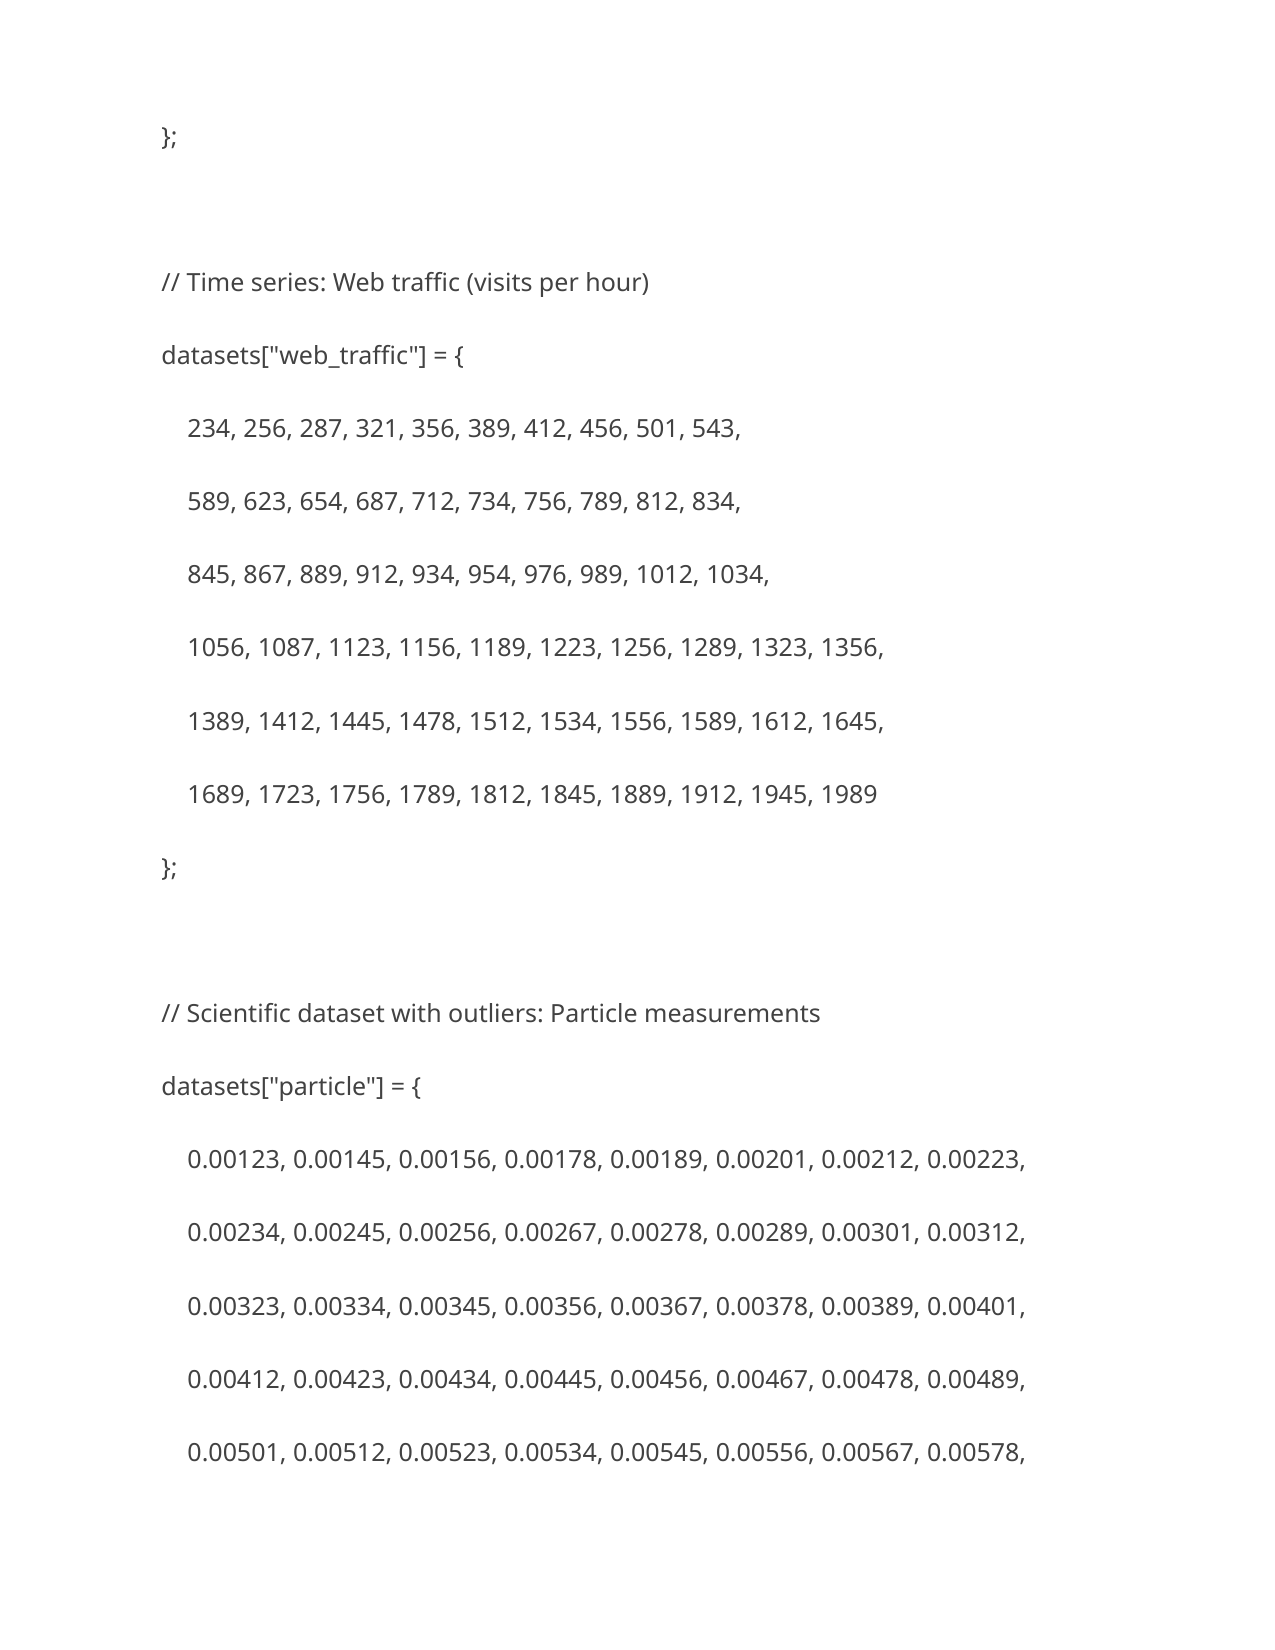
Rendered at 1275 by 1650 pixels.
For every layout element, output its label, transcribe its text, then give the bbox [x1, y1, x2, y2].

text 0.00412, 0.00423, 0.00434, 0.00445, 0.00456, 0.00467, 0.00478, 0.00489, [135, 1361, 1157, 1395]
text }; [135, 118, 1157, 152]
text 1056, 1087, 1123, 1156, 1189, 1223, 1256, 1289, 1323, 1356, [135, 630, 1157, 664]
text datasets["particle"] = { [135, 1069, 1157, 1103]
text 0.00323, 0.00334, 0.00345, 0.00356, 0.00367, 0.00378, 0.00389, 0.00401, [135, 1288, 1157, 1322]
text 845, 867, 889, 912, 934, 954, 976, 989, 1012, 1034, [135, 557, 1157, 591]
text 1389, 1412, 1445, 1478, 1512, 1534, 1556, 1589, 1612, 1645, [135, 703, 1157, 737]
text // Scientific dataset with outliers: Particle measurements [135, 996, 1157, 1030]
text // Time series: Web traffic (visits per hour) [135, 264, 1157, 298]
text 0.00501, 0.00512, 0.00523, 0.00534, 0.00545, 0.00556, 0.00567, 0.00578, [135, 1434, 1157, 1468]
text datasets["web_traffic"] = { [135, 337, 1157, 372]
text 589, 623, 654, 687, 712, 734, 756, 789, 812, 834, [135, 484, 1157, 518]
text 0.00123, 0.00145, 0.00156, 0.00178, 0.00189, 0.00201, 0.00212, 0.00223, [135, 1142, 1157, 1176]
text }; [135, 849, 1157, 883]
text 234, 256, 287, 321, 356, 389, 412, 456, 501, 543, [135, 411, 1157, 445]
text 1689, 1723, 1756, 1789, 1812, 1845, 1889, 1912, 1945, 1989 [135, 776, 1157, 810]
text 0.00234, 0.00245, 0.00256, 0.00267, 0.00278, 0.00289, 0.00301, 0.00312, [135, 1215, 1157, 1249]
